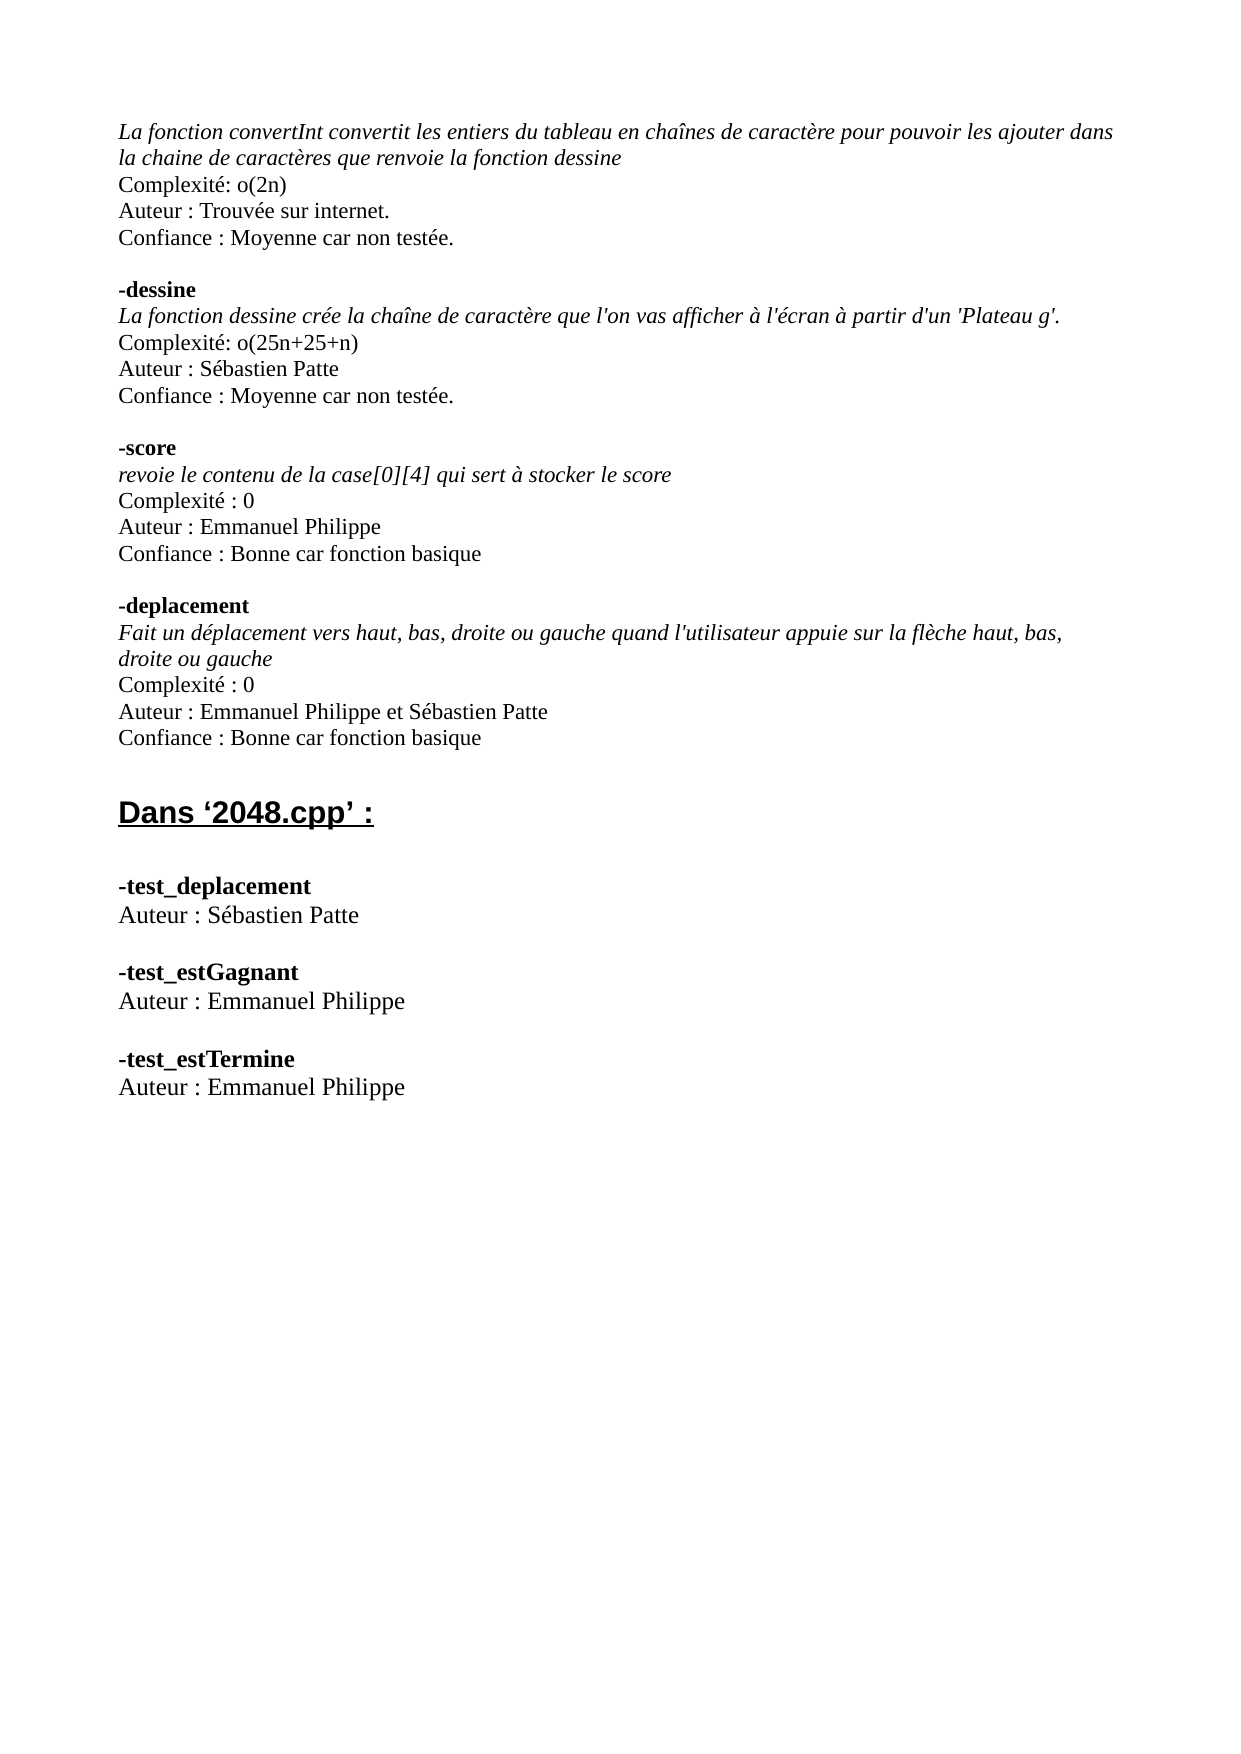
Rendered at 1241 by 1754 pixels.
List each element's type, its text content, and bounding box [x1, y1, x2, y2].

text Auteur : Emmanuel Philippe [118, 513, 1122, 540]
text La fonction convertInt convertit les entiers du tableau en chaînes de caractère pour pouvoir les ajouter dans la chaine de caractères que renvoie la fonction dessine [118, 118, 1122, 171]
text -deplacement [118, 592, 1122, 619]
text Confiance : Moyenne car non testée. [118, 382, 1122, 408]
text Auteur : Sébastien Patte [118, 900, 1122, 929]
text -score [118, 434, 1122, 461]
text Confiance : Bonne car fonction basique [118, 540, 1122, 566]
text revoie le contenu de la case[0][4] qui sert à stocker le score [118, 461, 1122, 487]
text Confiance : Bonne car fonction basique [118, 724, 1122, 751]
text -test_estGagnant [118, 957, 1122, 986]
text Confiance : Moyenne car non testée. [118, 223, 1122, 250]
text -dessine [118, 276, 1122, 303]
text Complexité: o(2n) [118, 171, 1122, 197]
text Auteur : Emmanuel Philippe [118, 986, 1122, 1015]
text -test_estTermine [118, 1044, 1122, 1072]
text Complexité : 0 [118, 672, 1122, 698]
text Auteur : Trouvée sur internet. [118, 197, 1122, 223]
text Complexité : 0 [118, 487, 1122, 513]
text Fait un déplacement vers haut, bas, droite ou gauche quand l'utilisateur appuie sur la flèche haut, bas, droite ou gauche [118, 619, 1122, 672]
text Complexité: o(25n+25+n) [118, 329, 1122, 355]
text Auteur : Emmanuel Philippe [118, 1072, 1122, 1101]
text -test_deplacement [118, 871, 1122, 900]
text Auteur : Emmanuel Philippe et Sébastien Patte [118, 698, 1122, 724]
text Auteur : Sébastien Patte [118, 355, 1122, 382]
text La fonction dessine crée la chaîne de caractère que l'on vas afficher à l'écran à partir d'un 'Plateau g'. [118, 303, 1122, 329]
subtitle Dans ‘2048.cpp’ : [118, 794, 1122, 830]
